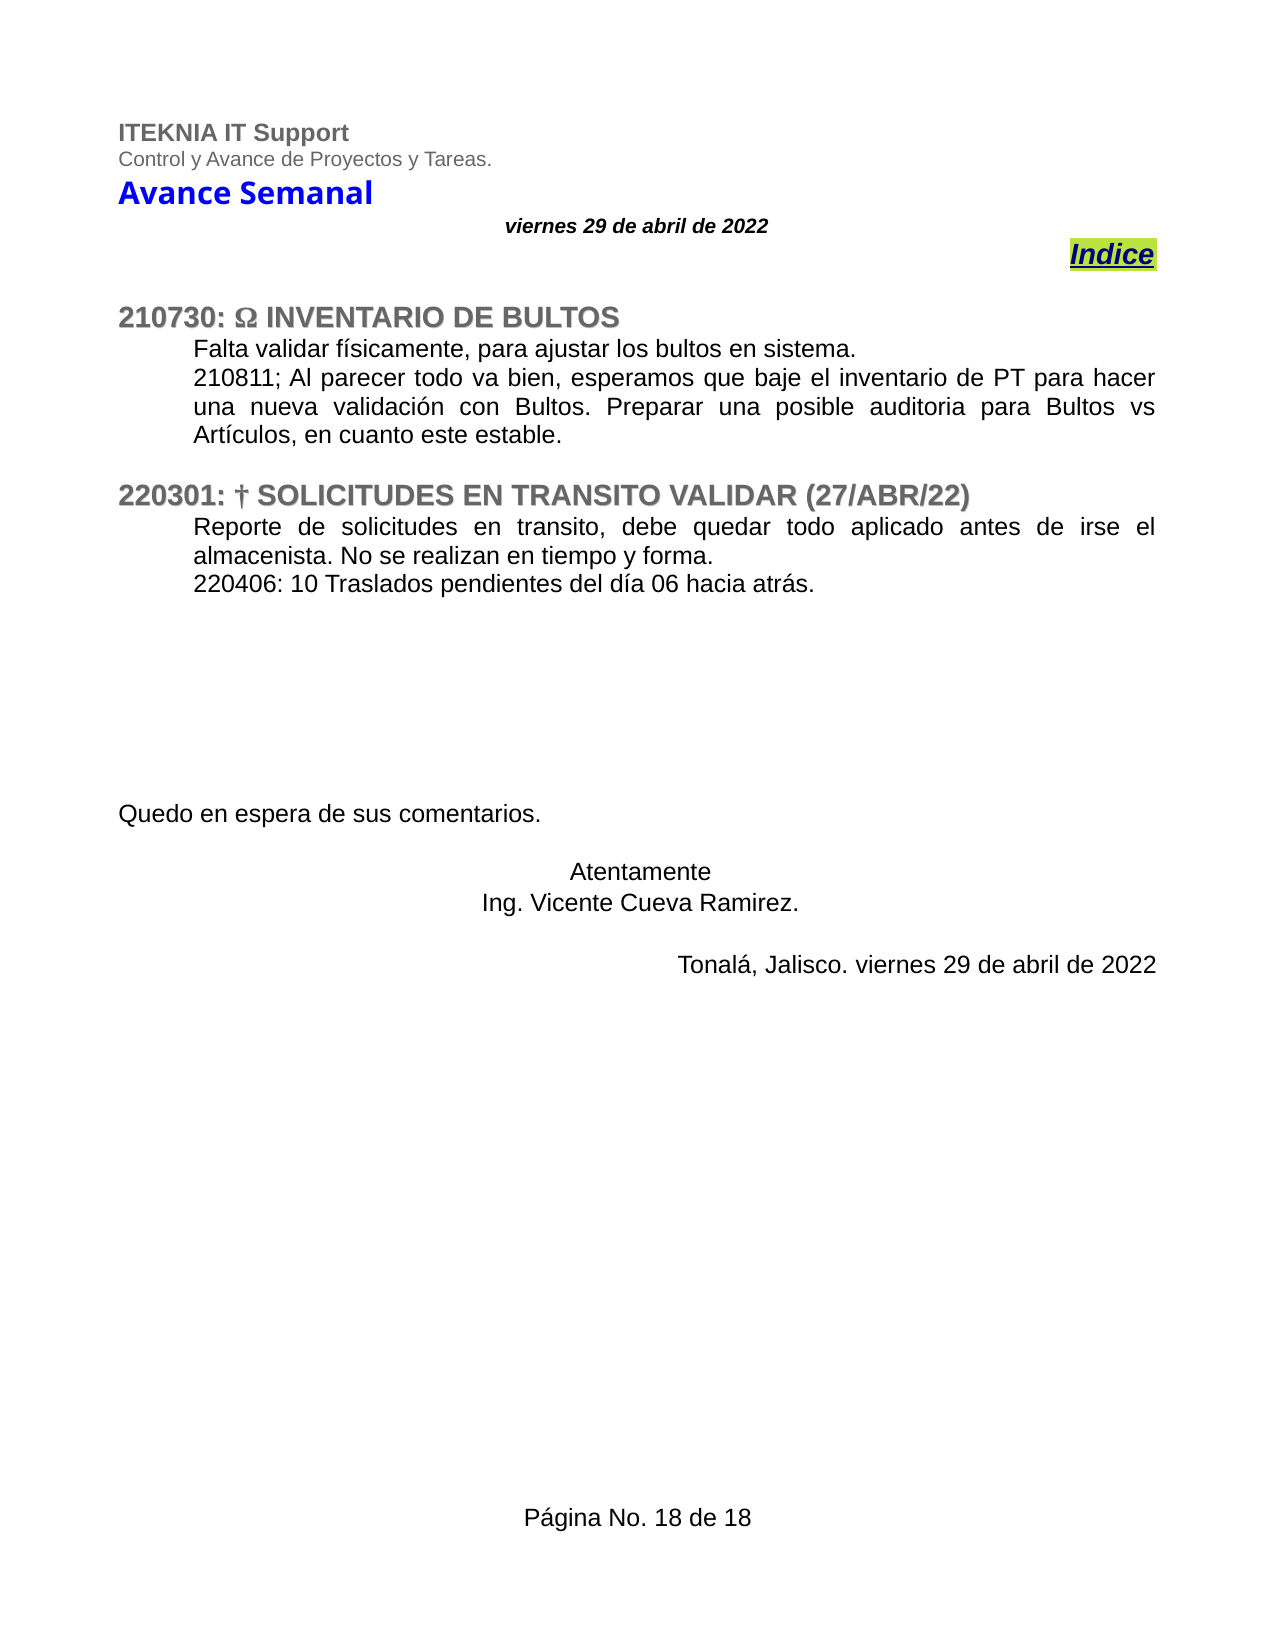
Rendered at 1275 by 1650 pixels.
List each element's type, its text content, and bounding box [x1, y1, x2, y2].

subtitle 210730: Ω INVENTARIO DE BULTOS [118, 300, 1157, 334]
text Falta validar físicamente, para ajustar los bultos en sistema. [193, 334, 1157, 363]
text 210811; Al parecer todo va bien, esperamos que baje el inventario de PT para hacer una nueva validación con Bultos. Preparar una posible auditoria para Bultos vs Artículos, en cuanto este estable. [193, 363, 1157, 449]
text Reporte de solicitudes en transito, debe quedar todo aplicado antes de irse el almacenista. No se realizan en tiempo y forma. [193, 512, 1157, 569]
list Atentamente [124, 857, 1157, 886]
list Tonalá, Jalisco. viernes 29 de abril de 2022 [124, 950, 1157, 979]
list Ing. Vicente Cueva Ramirez. [124, 888, 1157, 917]
subtitle 220301: † SOLICITUDES EN TRANSITO validar (27/abr/22) [118, 478, 1157, 512]
text 220406: 10 Traslados pendientes del día 06 hacia atrás. [193, 569, 1157, 598]
text Quedo en espera de sus comentarios. [118, 799, 1157, 828]
